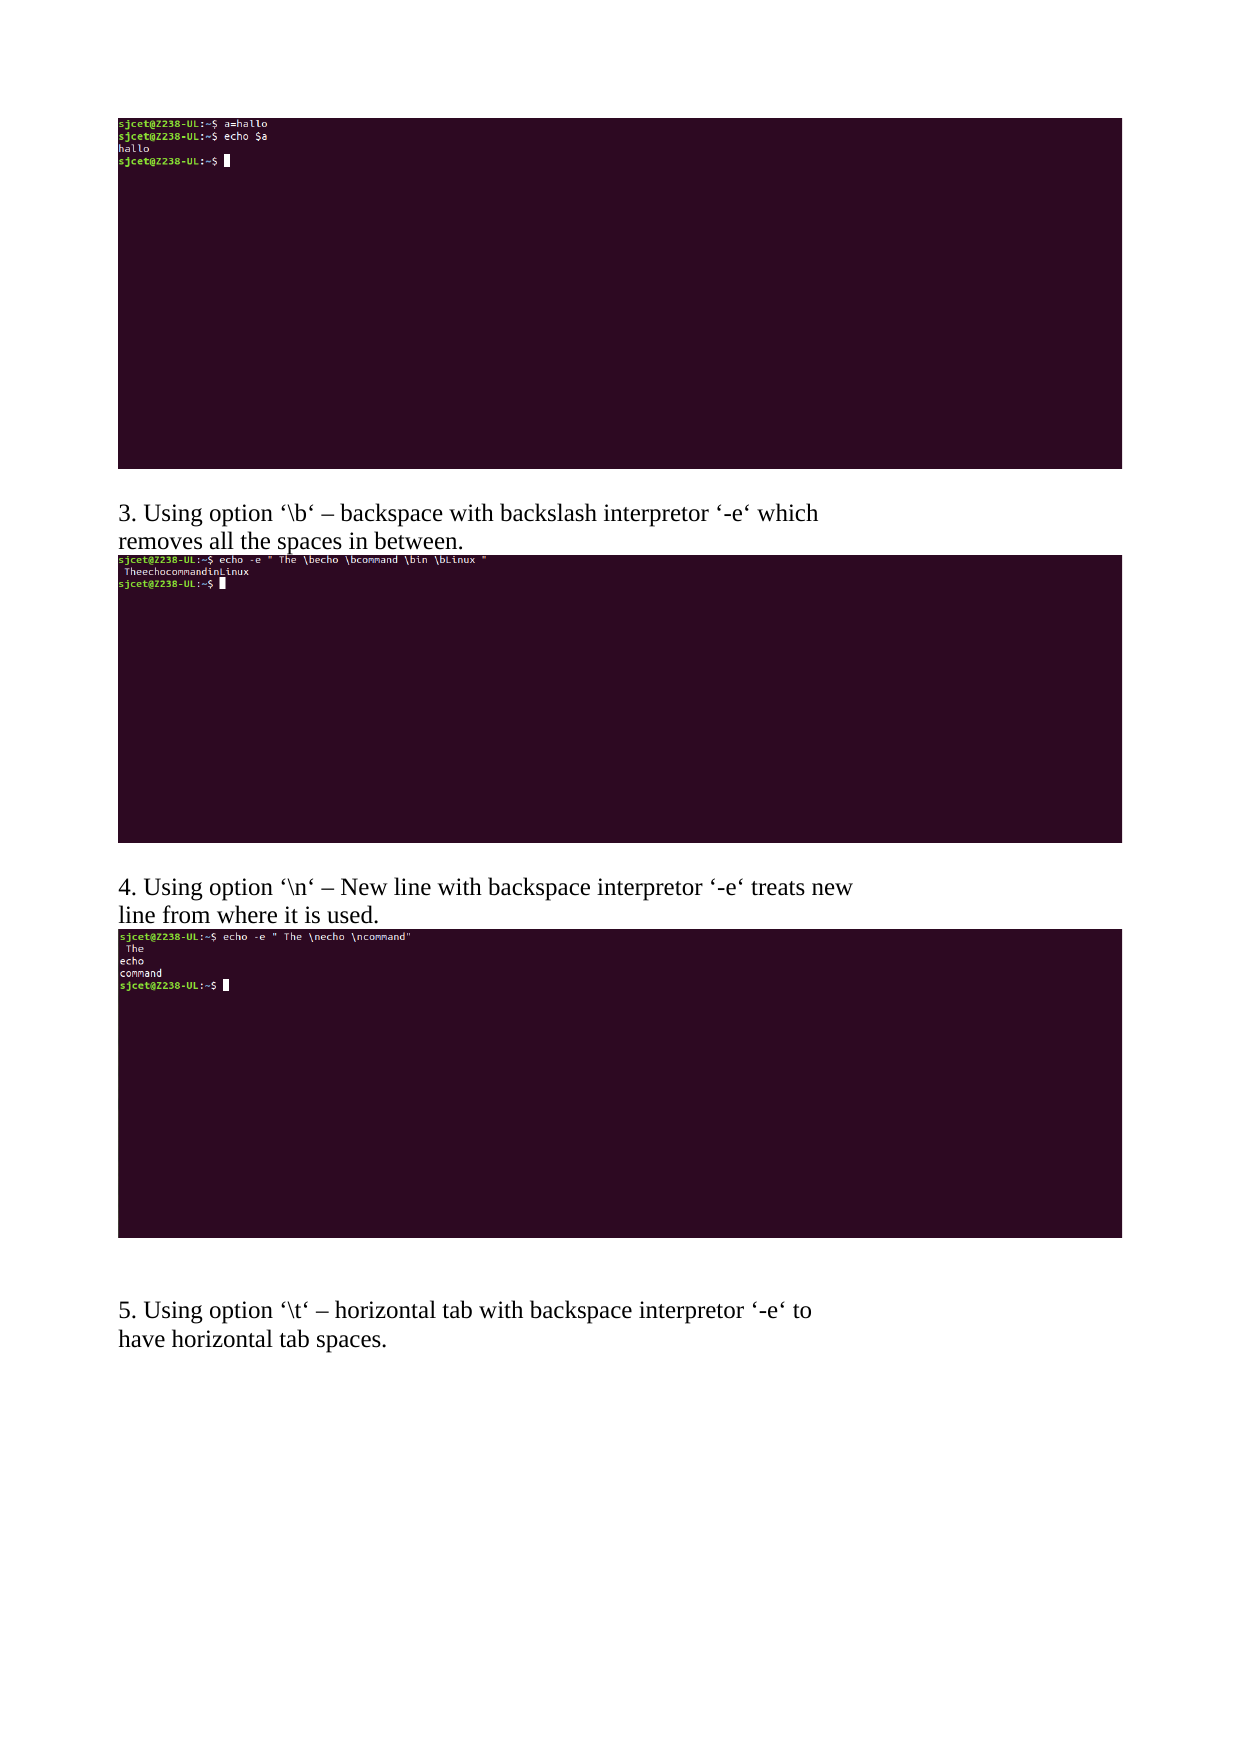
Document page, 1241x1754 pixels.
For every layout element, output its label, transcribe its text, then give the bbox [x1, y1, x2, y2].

picture [118, 555, 1123, 843]
text 3. Using option ‘\b‘ – backspace with backslash interpretor ‘-e‘ which [118, 498, 1122, 526]
text 4. Using option ‘\n‘ – New line with backspace interpretor ‘-e‘ treats new [118, 872, 1122, 901]
text removes all the spaces in between. [118, 526, 1122, 555]
text 5. Using option ‘\t‘ – horizontal tab with backspace interpretor ‘-e‘ to [118, 1295, 1122, 1324]
picture [118, 118, 1123, 469]
text line from where it is used. [118, 901, 1122, 929]
text have horizontal tab spaces. [118, 1324, 1122, 1353]
picture [118, 929, 1123, 1238]
